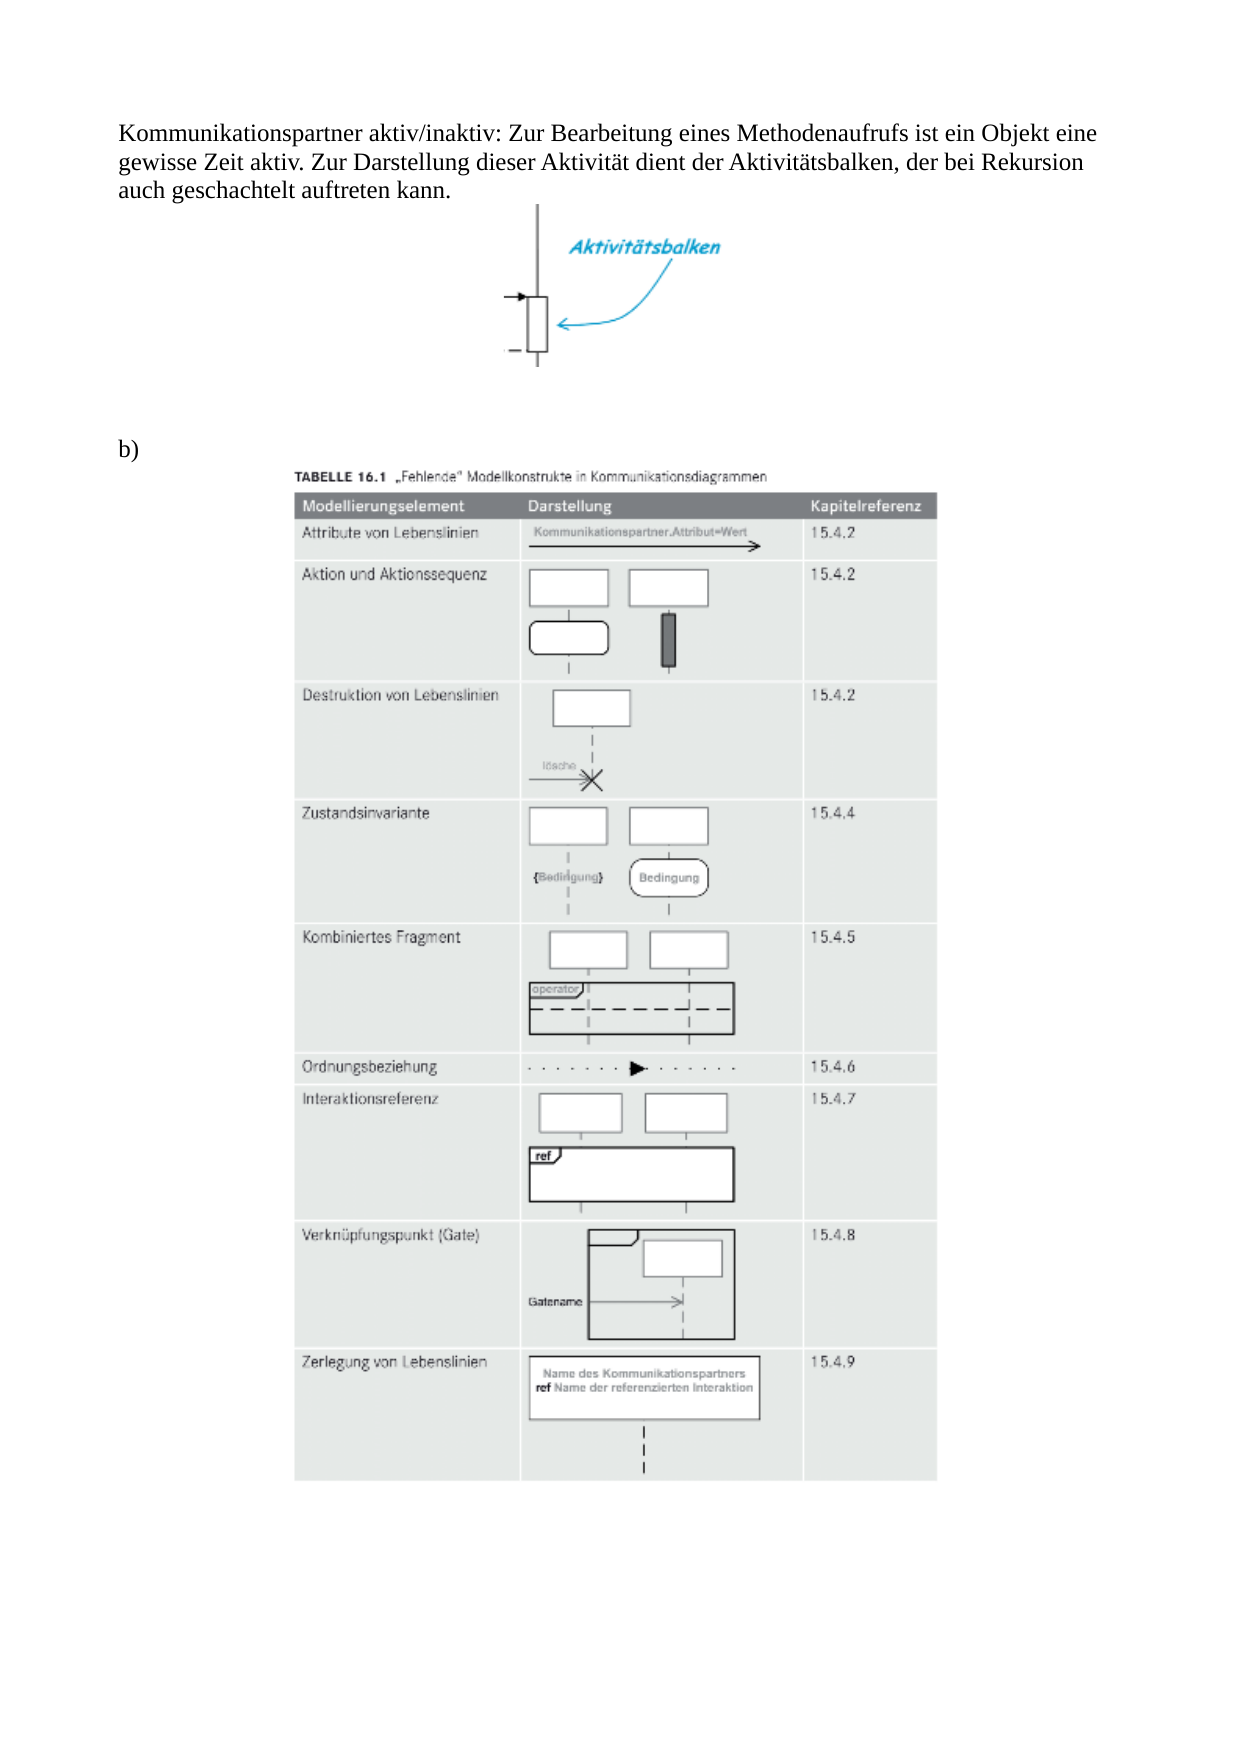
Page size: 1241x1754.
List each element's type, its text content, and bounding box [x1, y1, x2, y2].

text Kommunikationspartner aktiv/inaktiv: Zur Bearbeitung eines Methodenaufrufs ist ein Objekt eine gewisse Zeit aktiv. Zur Darstellung dieser Aktivität dient der Aktivitätsbalken, der bei Rekursion auch geschachtelt auftreten kann. [118, 118, 1122, 204]
text b) [118, 434, 1122, 463]
picture [276, 463, 964, 1503]
picture [503, 204, 737, 367]
